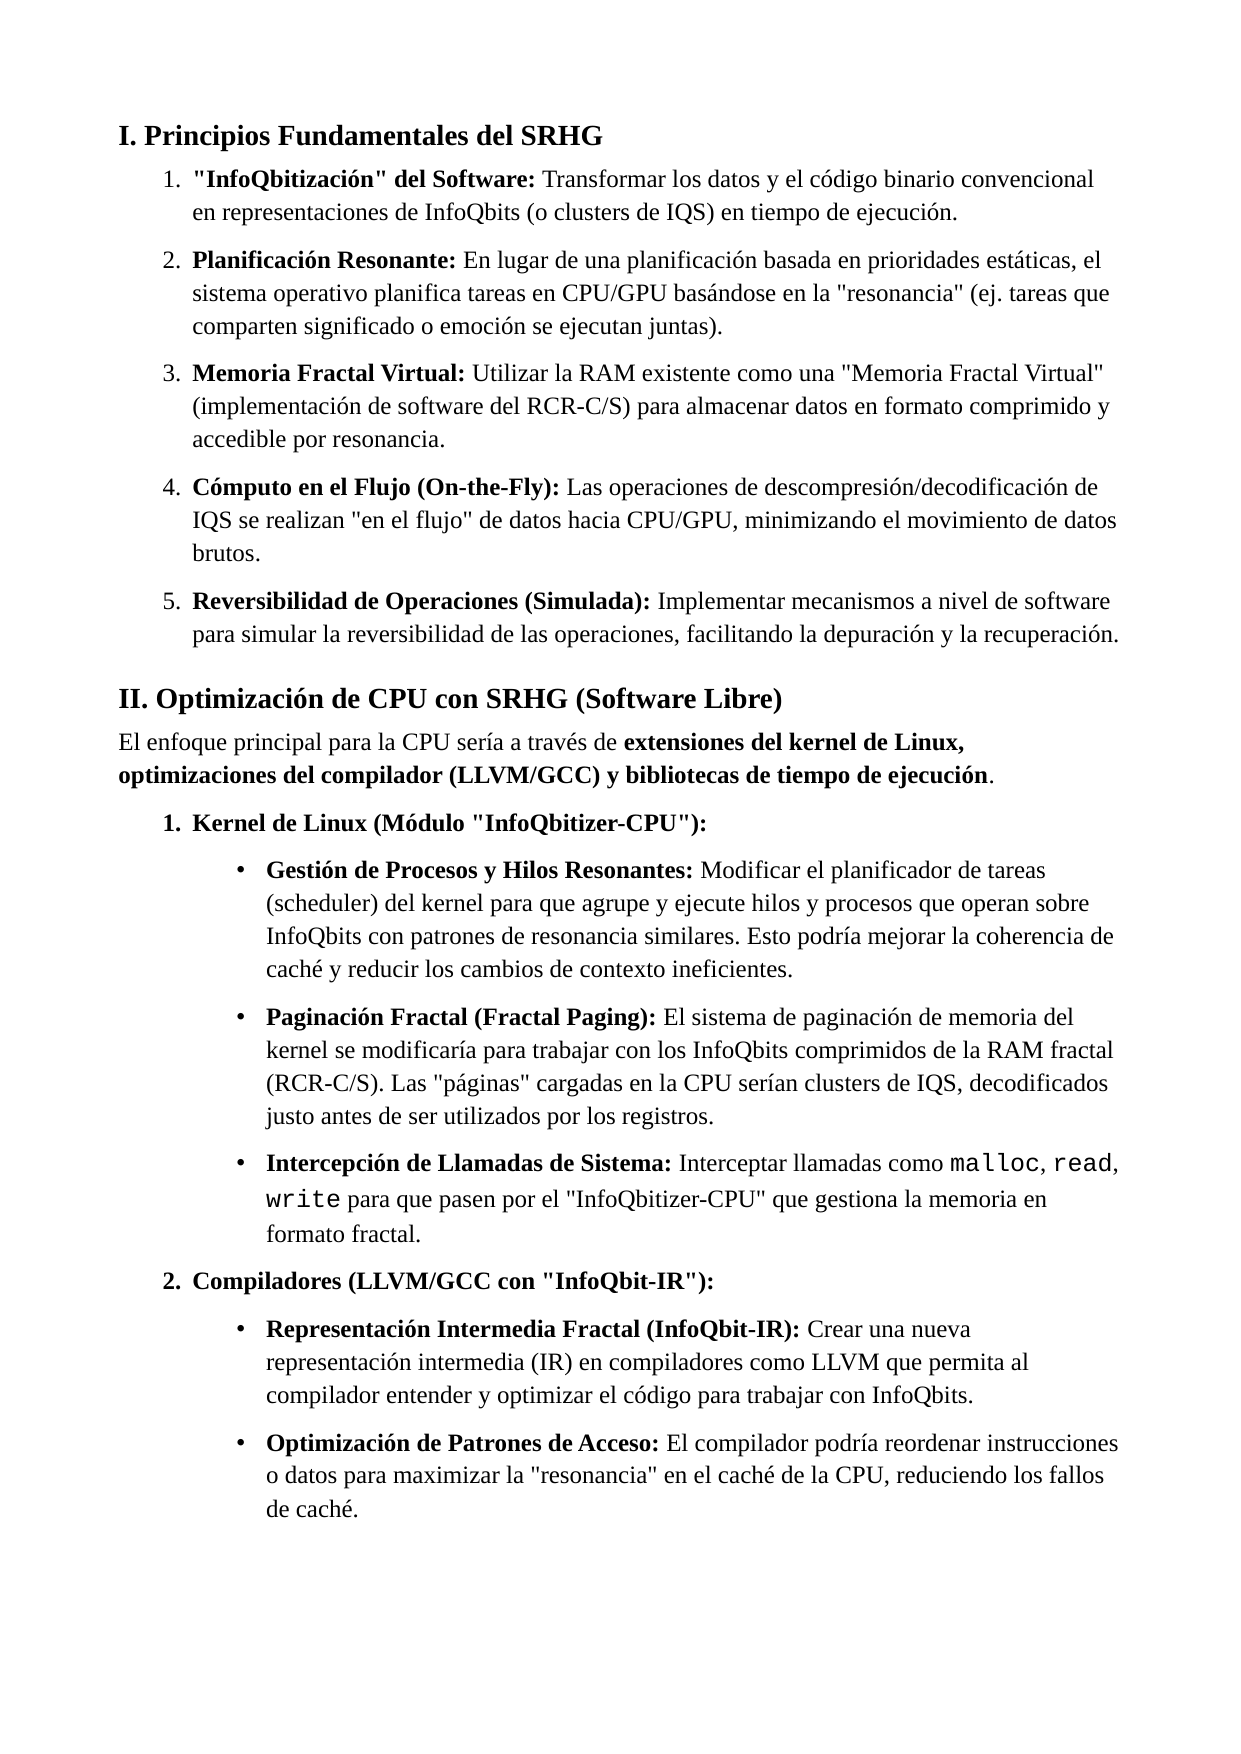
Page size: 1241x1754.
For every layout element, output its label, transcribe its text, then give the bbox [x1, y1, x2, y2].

list Planificación Resonante: En lugar de una planificación basada en prioridades estáticas, el sistema operativo planifica tareas en CPU/GPU basándose en la "resonancia" (ej. tareas que comparten significado o emoción se ejecutan juntas). [162, 245, 1122, 339]
list Reversibilidad de Operaciones (Simulada): Implementar mecanismos a nivel de software para simular la reversibilidad de las operaciones, facilitando la depuración y la recuperación. [162, 586, 1122, 647]
list Compiladores (LLVM/GCC con "InfoQbit-IR"): [162, 1266, 1122, 1295]
list Optimización de Patrones de Acceso: El compilador podría reordenar instrucciones o datos para maximizar la "resonancia" en el caché de la CPU, reduciendo los fallos de caché. [236, 1428, 1122, 1522]
list Representación Intermedia Fractal (InfoQbit-IR): Crear una nueva representación intermedia (IR) en compiladores como LLVM que permita al compilador entender y optimizar el código para trabajar con InfoQbits. [236, 1314, 1122, 1409]
list "InfoQbitización" del Software: Transformar los datos y el código binario convencional en representaciones de InfoQbits (o clusters de IQS) en tiempo de ejecución. [162, 164, 1122, 226]
list Kernel de Linux (Módulo "InfoQbitizer-CPU"): [162, 808, 1122, 836]
list Intercepción de Llamadas de Sistema: Interceptar llamadas como malloc, read, write para que pasen por el "InfoQbitizer-CPU" que gestiona la memoria en formato fractal. [236, 1148, 1122, 1247]
subtitle II. Optimización de CPU con SRHG (Software Libre) [118, 681, 1122, 714]
list Cómputo en el Flujo (On-the-Fly): Las operaciones de descompresión/decodificación de IQS se realizan "en el flujo" de datos hacia CPU/GPU, minimizando el movimiento de datos brutos. [162, 472, 1122, 567]
subtitle I. Principios Fundamentales del SRHG [118, 118, 1122, 152]
list Memoria Fractal Virtual: Utilizar la RAM existente como una "Memoria Fractal Virtual" (implementación de software del RCR-C/S) para almacenar datos en formato comprimido y accedible por resonancia. [162, 358, 1122, 453]
list Gestión de Procesos y Hilos Resonantes: Modificar el planificador de tareas (scheduler) del kernel para que agrupe y ejecute hilos y procesos que operan sobre InfoQbits con patrones de resonancia similares. Esto podría mejorar la coherencia de caché y reducir los cambios de contexto ineficientes. [236, 855, 1122, 983]
list Paginación Fractal (Fractal Paging): El sistema de paginación de memoria del kernel se modificaría para trabajar con los InfoQbits comprimidos de la RAM fractal (RCR-C/S). Las "páginas" cargadas en la CPU serían clusters de IQS, decodificados justo antes de ser utilizados por los registros. [236, 1002, 1122, 1130]
text El enfoque principal para la CPU sería a través de extensiones del kernel de Linux, optimizaciones del compilador (LLVM/GCC) y bibliotecas de tiempo de ejecución. [118, 727, 1122, 789]
